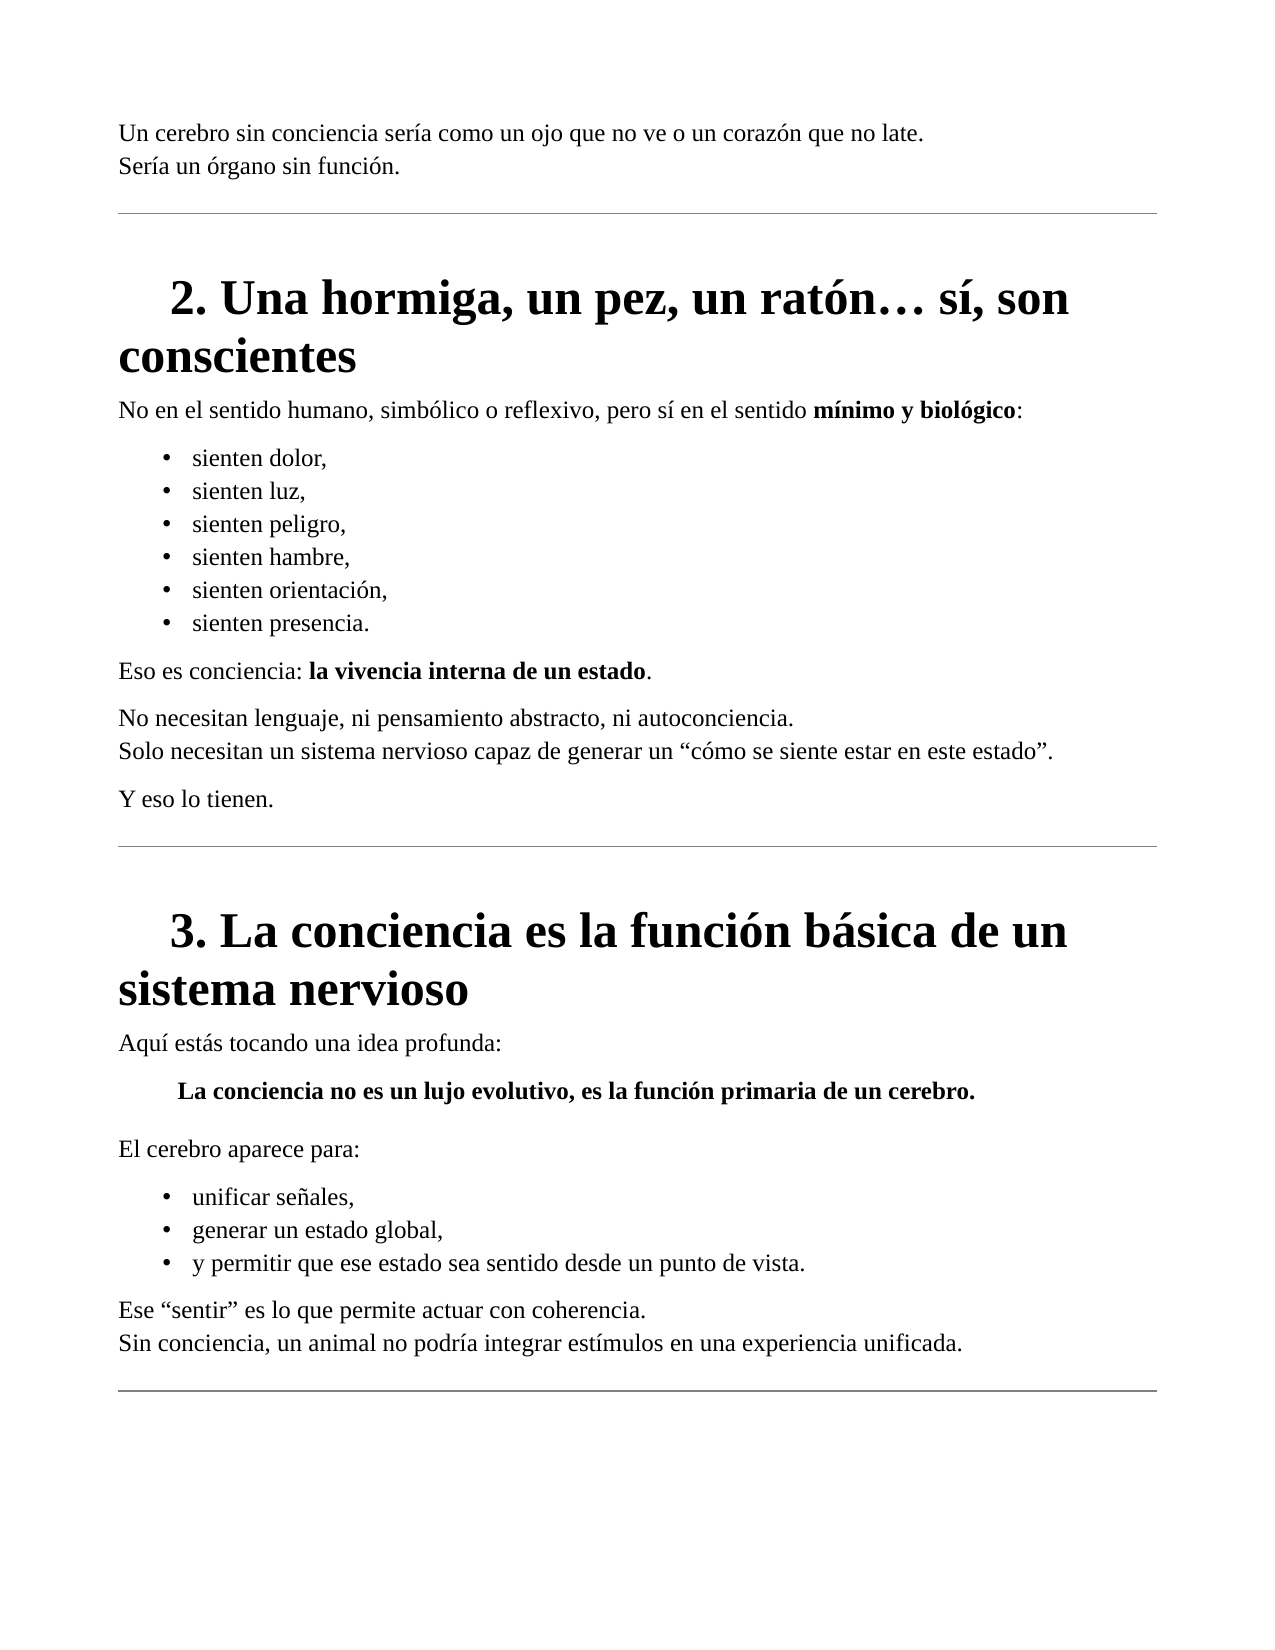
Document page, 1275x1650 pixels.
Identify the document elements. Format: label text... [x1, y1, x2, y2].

subtitle 🐜 2. Una hormiga, un pez, un ratón… sí, son conscientes [118, 268, 1157, 383]
list sienten presencia. [162, 608, 1157, 637]
text No en el sentido humano, simbólico o reflexivo, pero sí en el sentido mínimo y biológico: [118, 396, 1157, 424]
text Ese “sentir” es lo que permite actuar con coherencia. Sin conciencia, un animal no podría integrar estímulos en una experiencia unificada. [118, 1296, 1157, 1357]
text No necesitan lenguaje, ni pensamiento abstracto, ni autoconciencia. Solo necesitan un sistema nervioso capaz de generar un “cómo se siente estar en este estado”. [118, 703, 1157, 765]
list sienten luz, [162, 476, 1157, 505]
list y permitir que ese estado sea sentido desde un punto de vista. [162, 1248, 1157, 1277]
subtitle 🧠 3. La conciencia es la función básica de un sistema nervioso [118, 901, 1157, 1016]
text La conciencia no es un lujo evolutivo, es la función primaria de un cerebro. [177, 1076, 1098, 1105]
list sienten peligro, [162, 509, 1157, 538]
list sienten dolor, [162, 443, 1157, 472]
text Y eso lo tienen. [118, 784, 1157, 813]
list sienten orientación, [162, 575, 1157, 604]
list generar un estado global, [162, 1215, 1157, 1244]
text Un cerebro sin conciencia sería como un ojo que no ve o un corazón que no late. Sería un órgano sin función. [118, 118, 1157, 180]
list sienten hambre, [162, 542, 1157, 571]
list unificar señales, [162, 1182, 1157, 1211]
text Aquí estás tocando una idea profunda: [118, 1028, 1157, 1057]
text Eso es conciencia: la vivencia interna de un estado. [118, 656, 1157, 684]
text El cerebro aparece para: [118, 1134, 1157, 1163]
